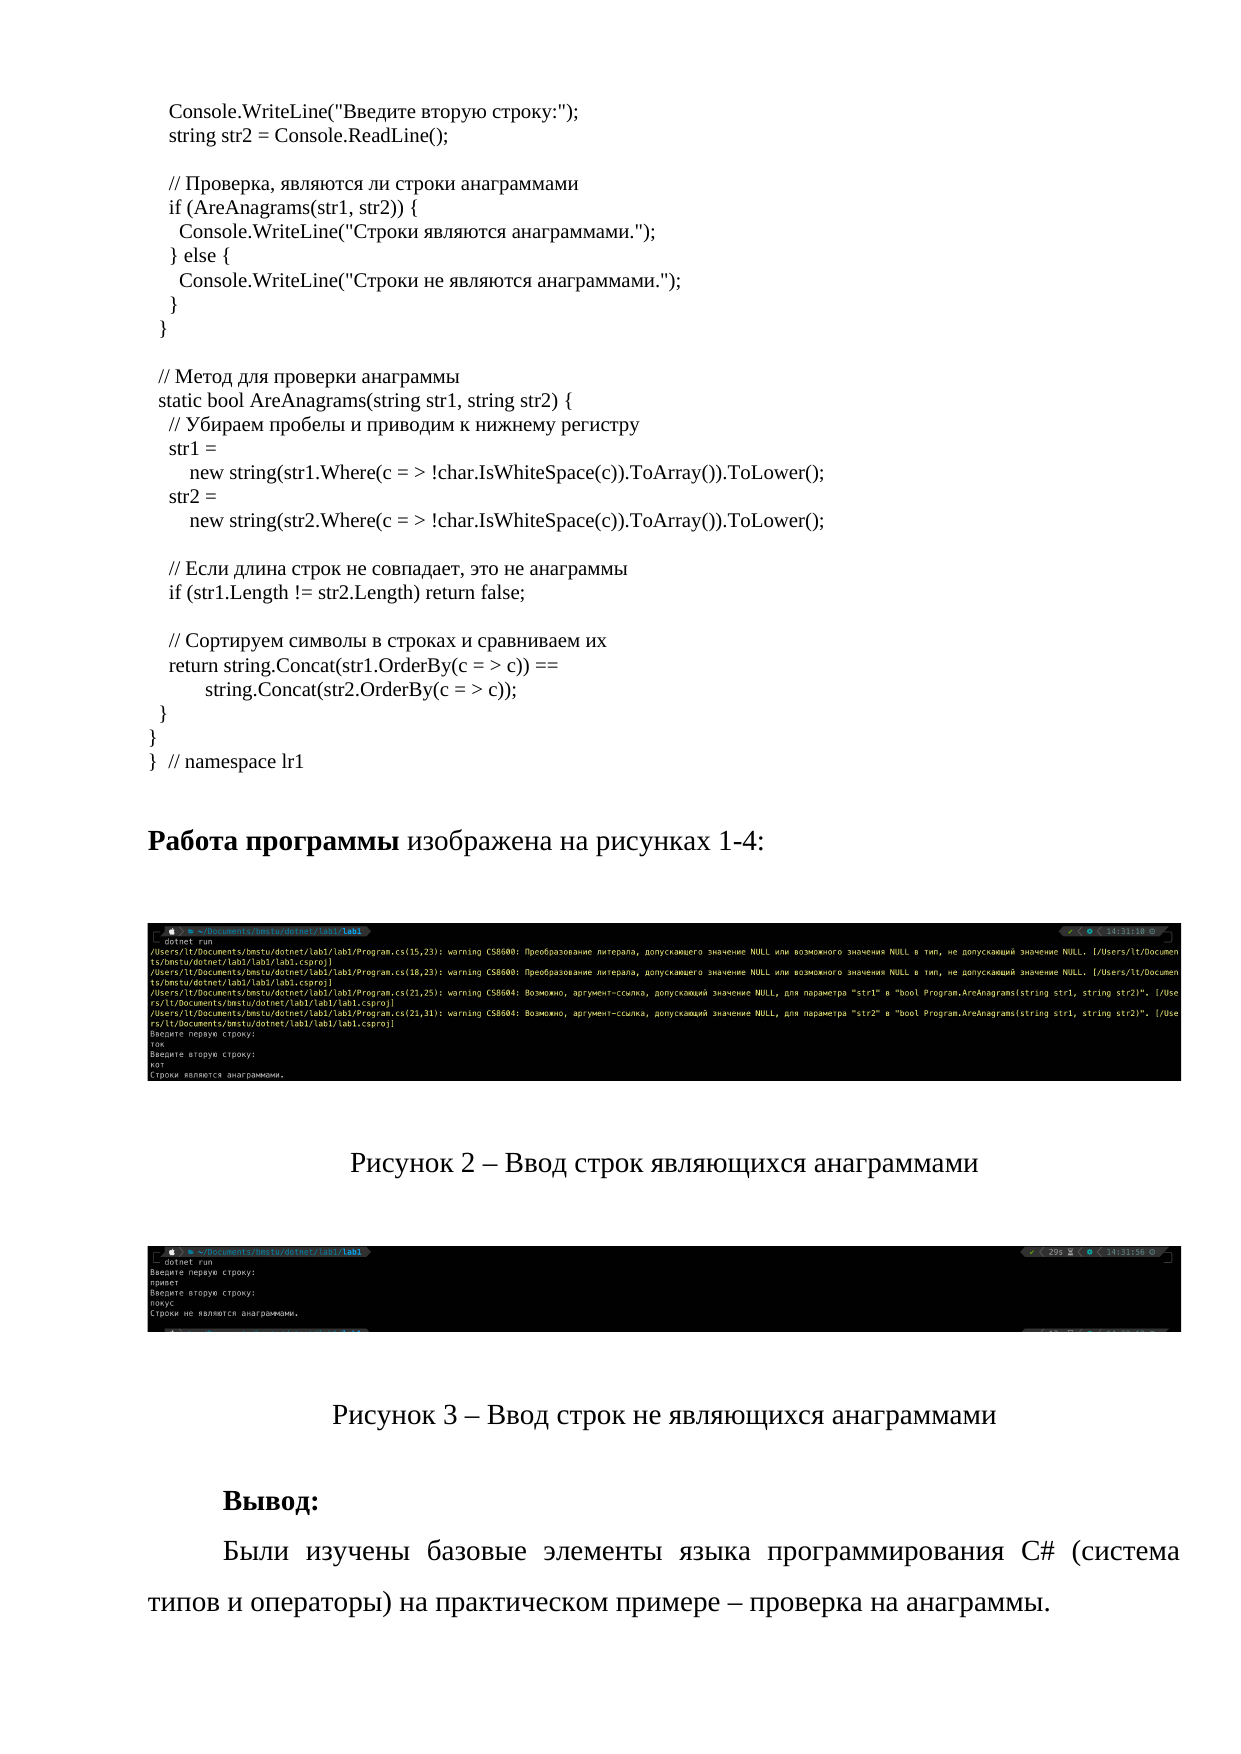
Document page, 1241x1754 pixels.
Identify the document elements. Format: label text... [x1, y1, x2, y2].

text // Если длина строк не совпадает, это не анаграммы [148, 556, 1181, 580]
text // Метод для проверки анаграммы [148, 364, 1181, 388]
text // Убираем пробелы и приводим к нижнему регистру [148, 412, 1181, 436]
text string.Concat(str2.OrderBy(c = > c)); [148, 677, 1181, 701]
text return string.Concat(str1.OrderBy(c = > c)) == [148, 652, 1181, 677]
text } // namespace lr1 [148, 749, 1181, 773]
text Console.WriteLine("Строки не являются анаграммами."); [148, 267, 1181, 292]
text } [148, 725, 1181, 749]
text new string(str1.Where(c = > !char.IsWhiteSpace(c)).ToArray()).ToLower(); [148, 460, 1181, 484]
text if (str1.Length != str2.Length) return false; [148, 580, 1181, 604]
picture [147, 1246, 1182, 1332]
text } else { [148, 243, 1181, 267]
text Работа программы изображена на рисунках 1-4: [148, 823, 1181, 857]
text static bool AreAnagrams(string str1, string str2) { [148, 388, 1181, 412]
text str1 = [148, 436, 1181, 460]
text new string(str2.Where(c = > !char.IsWhiteSpace(c)).ToArray()).ToLower(); [148, 508, 1181, 532]
text if (AreAnagrams(str1, str2)) { [148, 195, 1181, 219]
text Вывод: [148, 1483, 1181, 1517]
text Были изучены базовые элементы языка программирования С# (система типов и операторы) на практическом примере – проверка на анаграммы. [148, 1533, 1181, 1617]
text } [148, 292, 1181, 316]
text Рисунок 3 – Ввод строк не являющихся анаграммами [148, 1397, 1181, 1430]
text Console.WriteLine("Строки являются анаграммами."); [148, 219, 1181, 243]
text Console.WriteLine("Введите вторую строку:"); [148, 99, 1181, 123]
text } [148, 701, 1181, 725]
text // Сортируем символы в строках и сравниваем их [148, 628, 1181, 652]
text } [148, 316, 1181, 340]
text string str2 = Console.ReadLine(); [148, 123, 1181, 147]
text // Проверка, являются ли строки анаграммами [148, 171, 1181, 195]
text str2 = [148, 484, 1181, 508]
text Рисунок 2 – Ввод строк являющихся анаграммами [148, 1146, 1181, 1179]
picture [147, 923, 1182, 1081]
